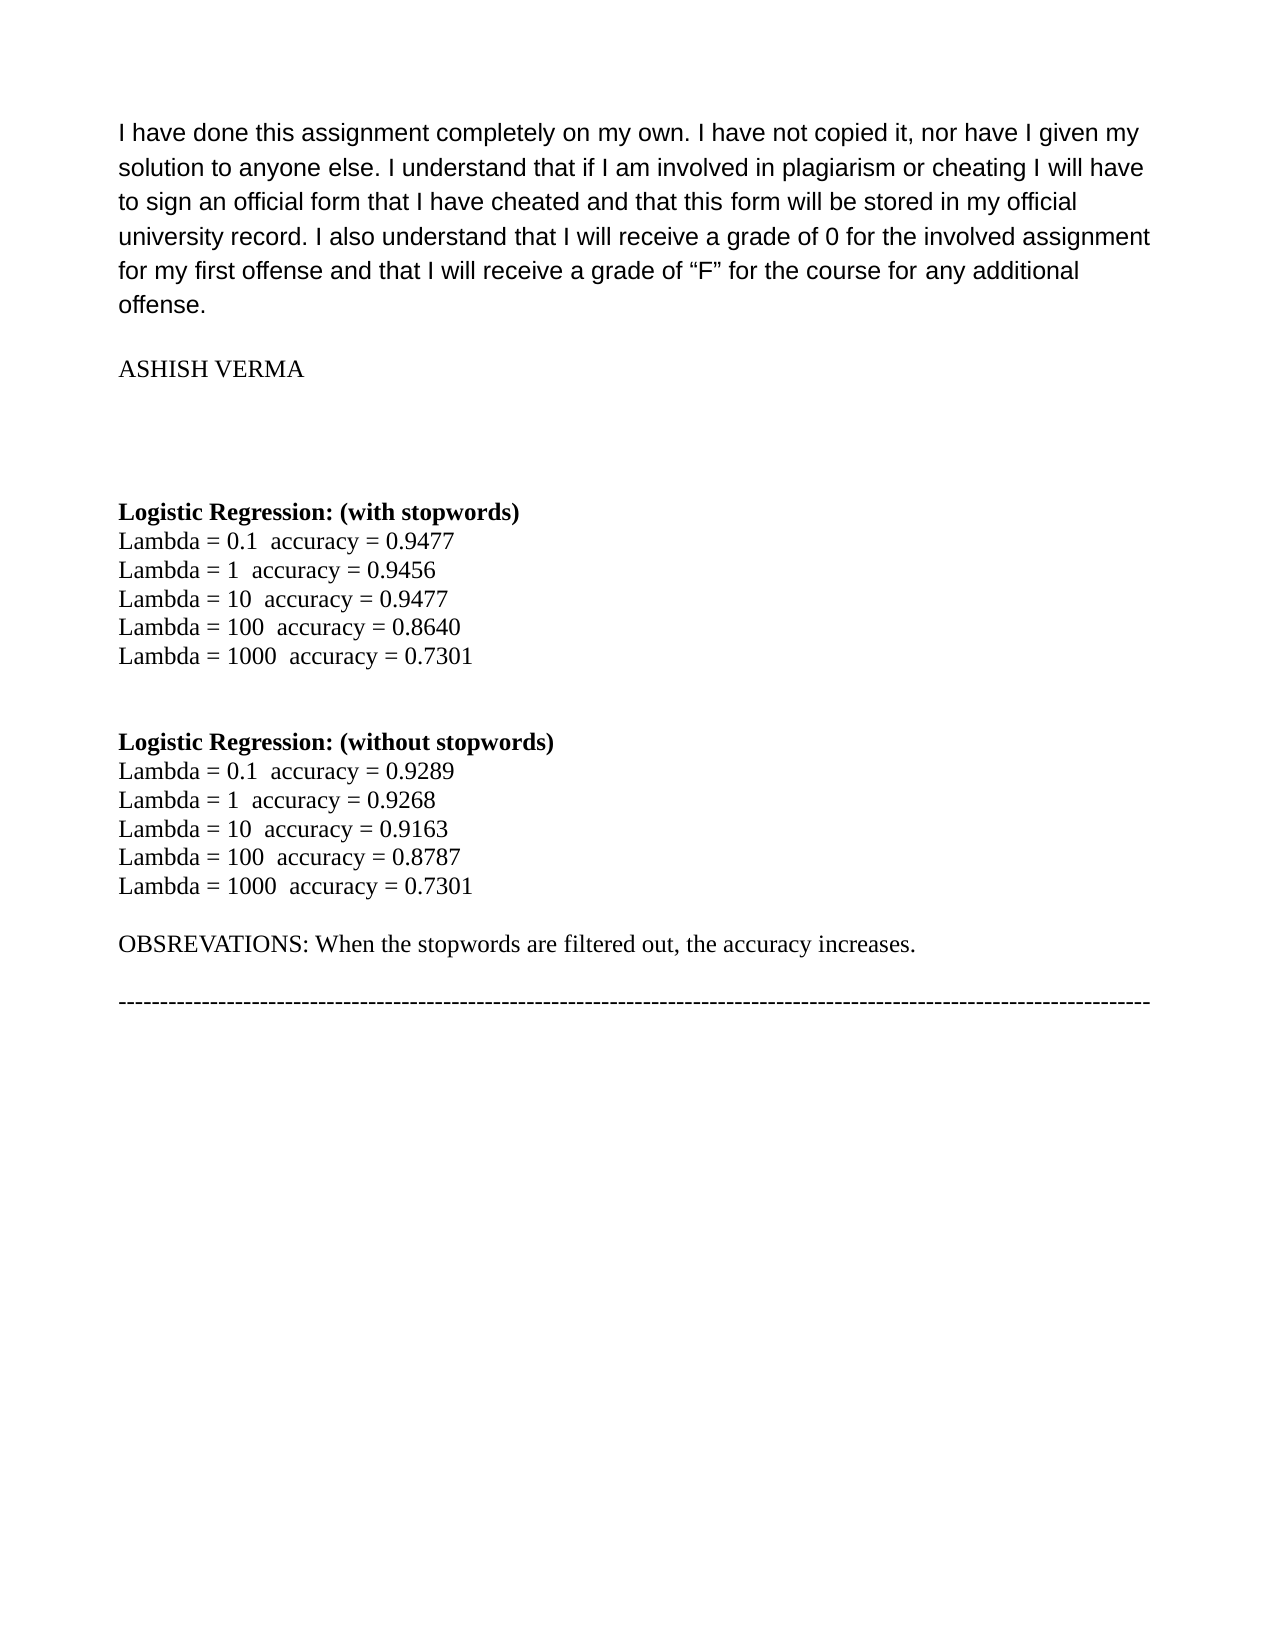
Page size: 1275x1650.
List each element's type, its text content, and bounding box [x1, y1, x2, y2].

text Lambda = 100 accuracy = 0.8787 [118, 842, 1157, 871]
text Lambda = 0.1 accuracy = 0.9477 [118, 526, 1157, 555]
text Lambda = 1000 accuracy = 0.7301 [118, 871, 1157, 900]
text Lambda = 100 accuracy = 0.8640 [118, 612, 1157, 641]
text Logistic Regression: (with stopwords) [118, 497, 1157, 526]
text I have done this assignment completely on my own. I have not copied it, nor have I given my solution to anyone else. I understand that if I am involved in plagiarism or cheating I will have to sign an official form that I have cheated and that this form will be stored in my official university record. I also understand that I will receive a grade of 0 for the involved assignment for my first offense and that I will receive a grade of “F” for the course for any additional offense. [118, 118, 1157, 319]
text ASHISH VERMA [118, 354, 1157, 382]
text Logistic Regression: (without stopwords) [118, 727, 1157, 756]
text Lambda = 1000 accuracy = 0.7301 [118, 641, 1157, 670]
text Lambda = 10 accuracy = 0.9477 [118, 584, 1157, 612]
text Lambda = 1 accuracy = 0.9268 [118, 785, 1157, 814]
text ---------------------------------------------------------------------------------------------------------------------------- [118, 986, 1157, 1015]
text OBSREVATIONS: When the stopwords are filtered out, the accuracy increases. [118, 929, 1157, 957]
text Lambda = 1 accuracy = 0.9456 [118, 555, 1157, 584]
text Lambda = 0.1 accuracy = 0.9289 [118, 756, 1157, 785]
text Lambda = 10 accuracy = 0.9163 [118, 814, 1157, 842]
